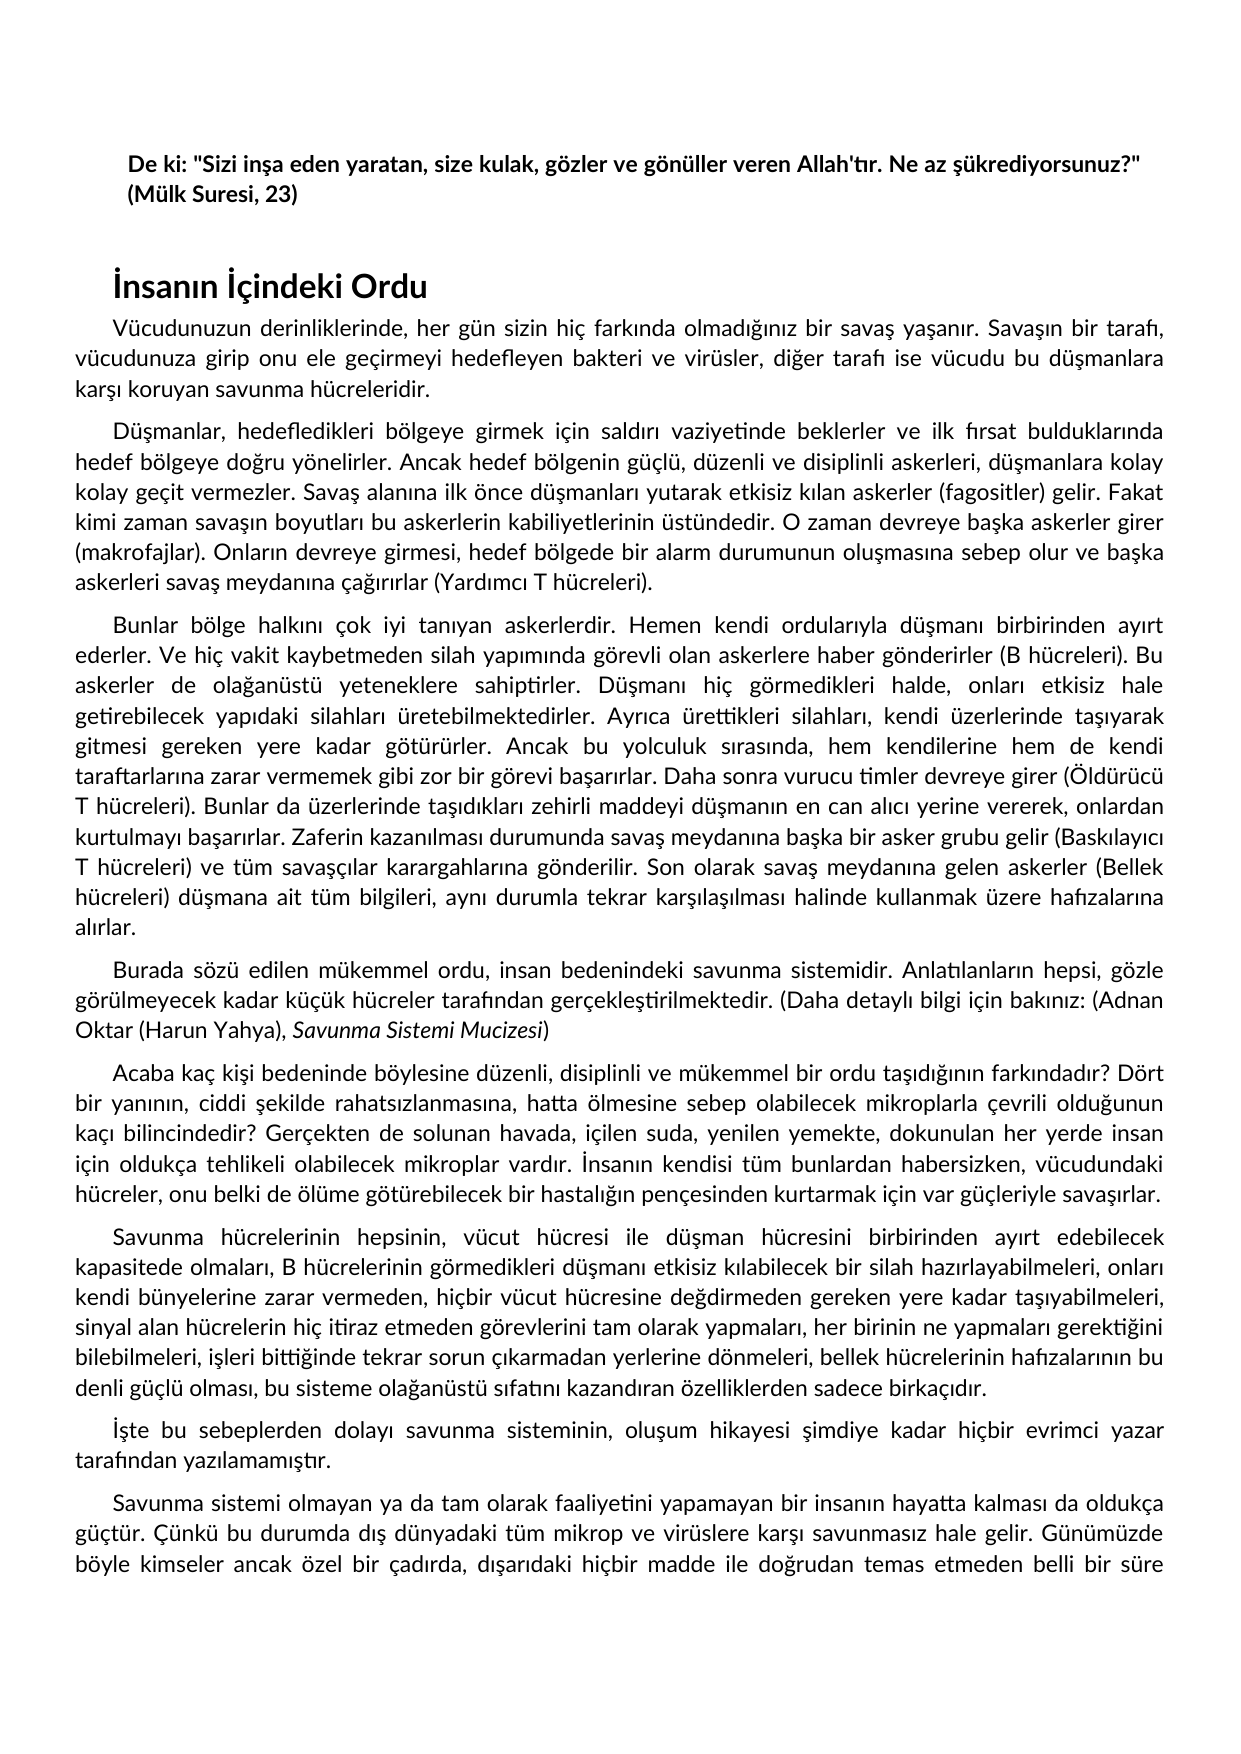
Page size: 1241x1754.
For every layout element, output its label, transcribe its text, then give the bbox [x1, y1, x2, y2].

subtitle İnsanın İçindeki Ordu [112, 266, 1165, 306]
text İşte bu sebeplerden dolayı savunma sisteminin, oluşum hikayesi şimdiye kadar hiçbir evrimci yazar tarafından yazılamamıştır. [75, 1416, 1165, 1474]
text Savunma hücrelerinin hepsinin, vücut hücresi ile düşman hücresini birbirinden ayırt edebilecek kapasitede olmaları, B hücrelerinin görmedikleri düşmanı etkisiz kılabilecek bir silah hazırlayabilmeleri, onları kendi bünyelerine zarar vermeden, hiçbir vücut hücresine değdirmeden gereken yere kadar taşıyabilmeleri, sinyal alan hücrelerin hiç itiraz etmeden görevlerini tam olarak yapmaları, her birinin ne yapmaları gerektiğini bilebilmeleri, işleri bittiğinde tekrar sorun çıkarmadan yerlerine dönmeleri, bellek hücrelerinin hafızalarının bu denli güçlü olması, bu sisteme olağanüstü sıfatını kazandıran özelliklerden sadece birkaçıdır. [75, 1222, 1165, 1401]
text Burada sözü edilen mükemmel ordu, insan bedenindeki savunma sistemidir. Anlatılanların hepsi, gözle görülmeyecek kadar küçük hücreler tarafından gerçekleştirilmektedir. (Daha detaylı bilgi için bakınız: (Adnan Oktar (Harun Yahya), Savunma Sistemi Mucizesi) [75, 956, 1165, 1043]
text Vücudunuzun derinliklerinde, her gün sizin hiç farkında olmadığınız bir savaş yaşanır. Savaşın bir tarafı, vücudunuza girip onu ele geçirmeyi hedefleyen bakteri ve virüsler, diğer tarafı ise vücudu bu düşmanlara karşı koruyan savunma hücreleridir. [75, 314, 1165, 402]
text De ki: "Sizi inşa eden yaratan, size kulak, gözler ve gönüller veren Allah'tır. Ne az şükrediyorsunuz?" (Mülk Suresi, 23) [127, 150, 1143, 208]
text Düşmanlar, hedefledikleri bölgeye girmek için saldırı vaziyetinde beklerler ve ilk fırsat bulduklarında hedef bölgeye doğru yönelirler. Ancak hedef bölgenin güçlü, düzenli ve disiplinli askerleri, düşmanlara kolay kolay geçit vermezler. Savaş alanına ilk önce düşmanları yutarak etkisiz kılan askerler (fagositler) gelir. Fakat kimi zaman savaşın boyutları bu askerlerin kabiliyetlerinin üstündedir. O zaman devreye başka askerler girer (makrofajlar). Onların devreye girmesi, hedef bölgede bir alarm durumunun oluşmasına sebep olur ve başka askerleri savaş meydanına çağırırlar (Yardımcı T hücreleri). [75, 417, 1165, 596]
text Acaba kaç kişi bedeninde böylesine düzenli, disiplinli ve mükemmel bir ordu taşıdığının farkındadır? Dört bir yanının, ciddi şekilde rahatsızlanmasına, hatta ölmesine sebep olabilecek mikroplarla çevrili olduğunun kaçı bilincindedir? Gerçekten de solunan havada, içilen suda, yenilen yemekte, dokunulan her yerde insan için oldukça tehlikeli olabilecek mikroplar vardır. İnsanın kendisi tüm bunlardan habersizken, vücudundaki hücreler, onu belki de ölüme götürebilecek bir hastalığın pençesinden kurtarmak için var güçleriyle savaşırlar. [75, 1059, 1165, 1207]
text Bunlar bölge halkını çok iyi tanıyan askerlerdir. Hemen kendi ordularıyla düşmanı birbirinden ayırt ederler. Ve hiç vakit kaybetmeden silah yapımında görevli olan askerlere haber gönderirler (B hücreleri). Bu askerler de olağanüstü yeteneklere sahiptirler. Düşmanı hiç görmedikleri halde, onları etkisiz hale getirebilecek yapıdaki silahları üretebilmektedirler. Ayrıca ürettikleri silahları, kendi üzerlerinde taşıyarak gitmesi gereken yere kadar götürürler. Ancak bu yolculuk sırasında, hem kendilerine hem de kendi taraftarlarına zarar vermemek gibi zor bir görevi başarırlar. Daha sonra vurucu timler devreye girer (Öldürücü T hücreleri). Bunlar da üzerlerinde taşıdıkları zehirli maddeyi düşmanın en can alıcı yerine vererek, onlardan kurtulmayı başarırlar. Zaferin kazanılması durumunda savaş meydanına başka bir asker grubu gelir (Baskılayıcı T hücreleri) ve tüm savaşçılar karargahlarına gönderilir. Son olarak savaş meydanına gelen askerler (Bellek hücreleri) düşmana ait tüm bilgileri, aynı durumla tekrar karşılaşılması halinde kullanmak üzere hafızalarına alırlar. [75, 611, 1165, 940]
text Savunma sistemi olmayan ya da tam olarak faaliyetini yapamayan bir insanın hayatta kalması da oldukça güçtür. Çünkü bu durumda dış dünyadaki tüm mikrop ve virüslere karşı savunmasız hale gelir. Günümüzde böyle kimseler ancak özel bir çadırda, dışarıdaki hiçbir madde ile doğrudan temas etmeden belli bir süre [75, 1489, 1165, 1577]
